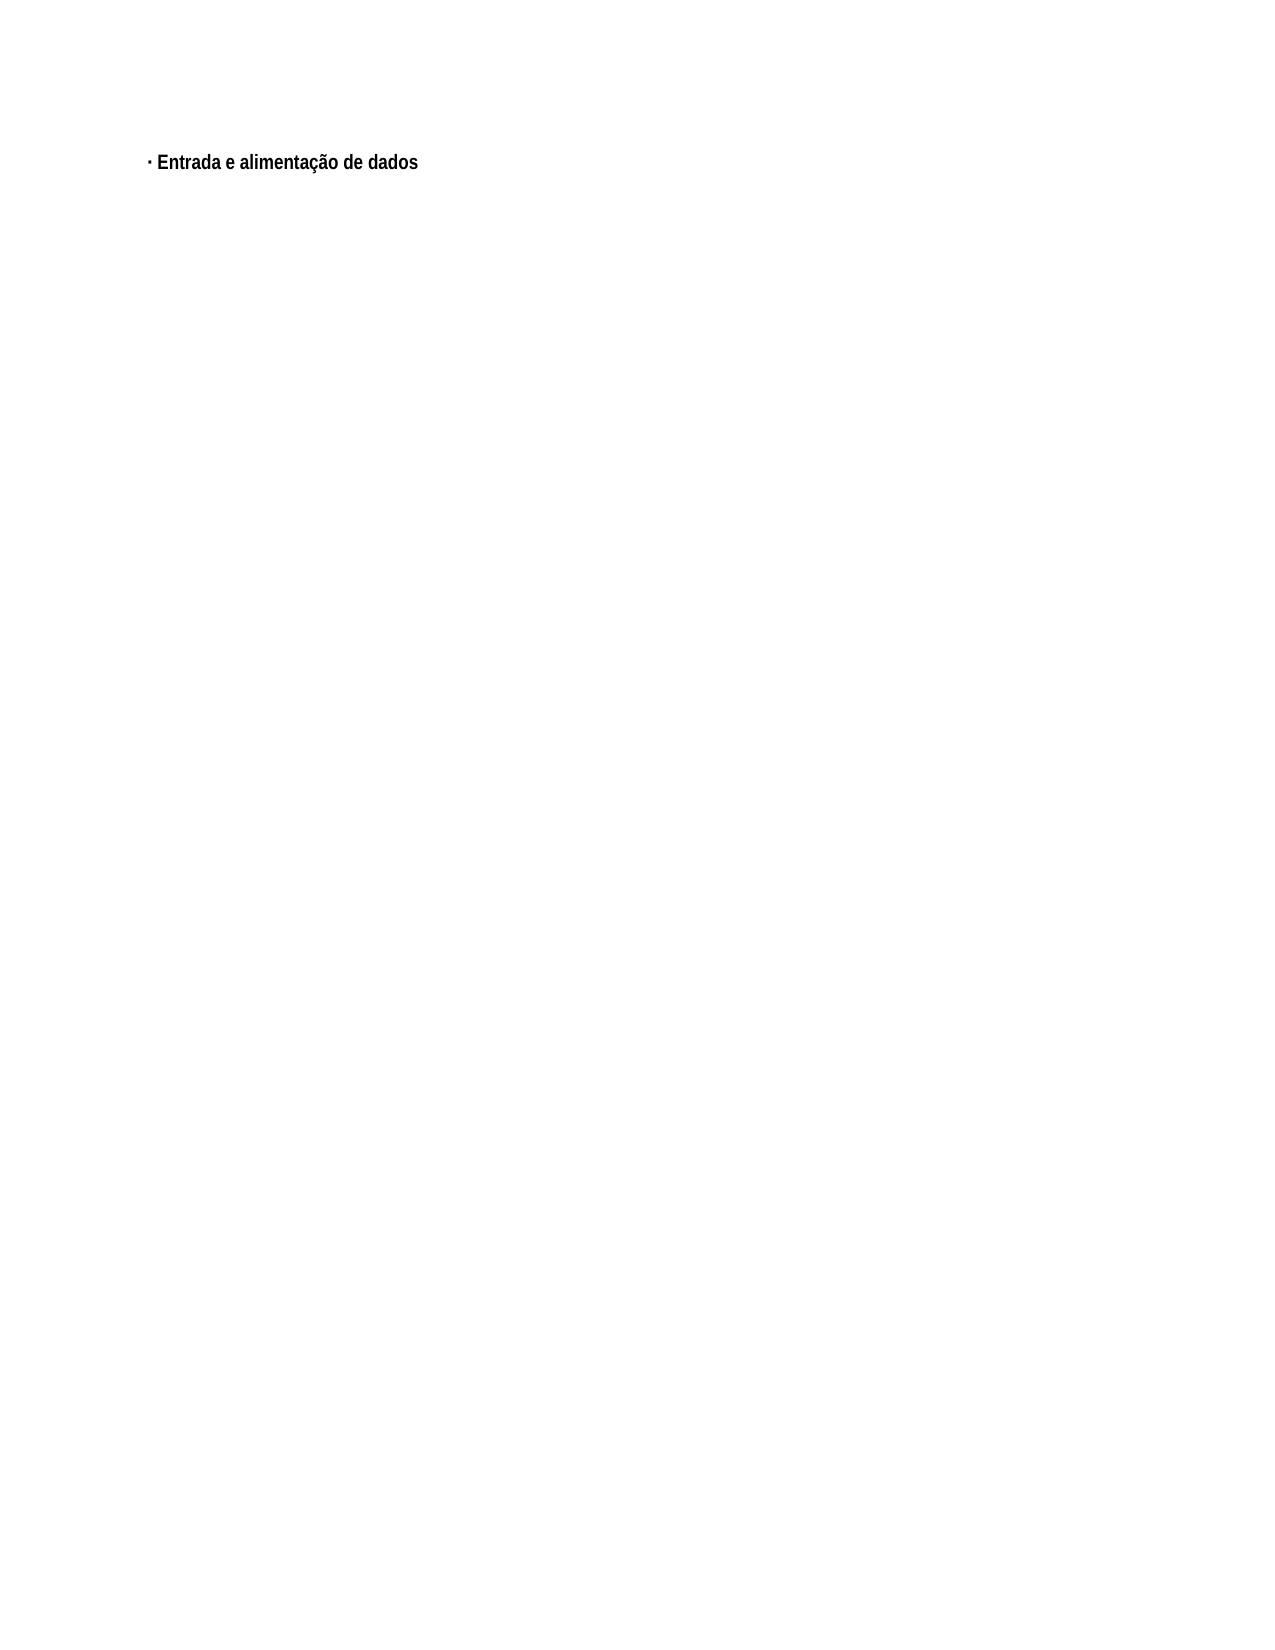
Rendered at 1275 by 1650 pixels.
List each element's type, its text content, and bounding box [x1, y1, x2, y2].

subtitle · Entrada e alimentação de dados [147, 150, 1125, 174]
